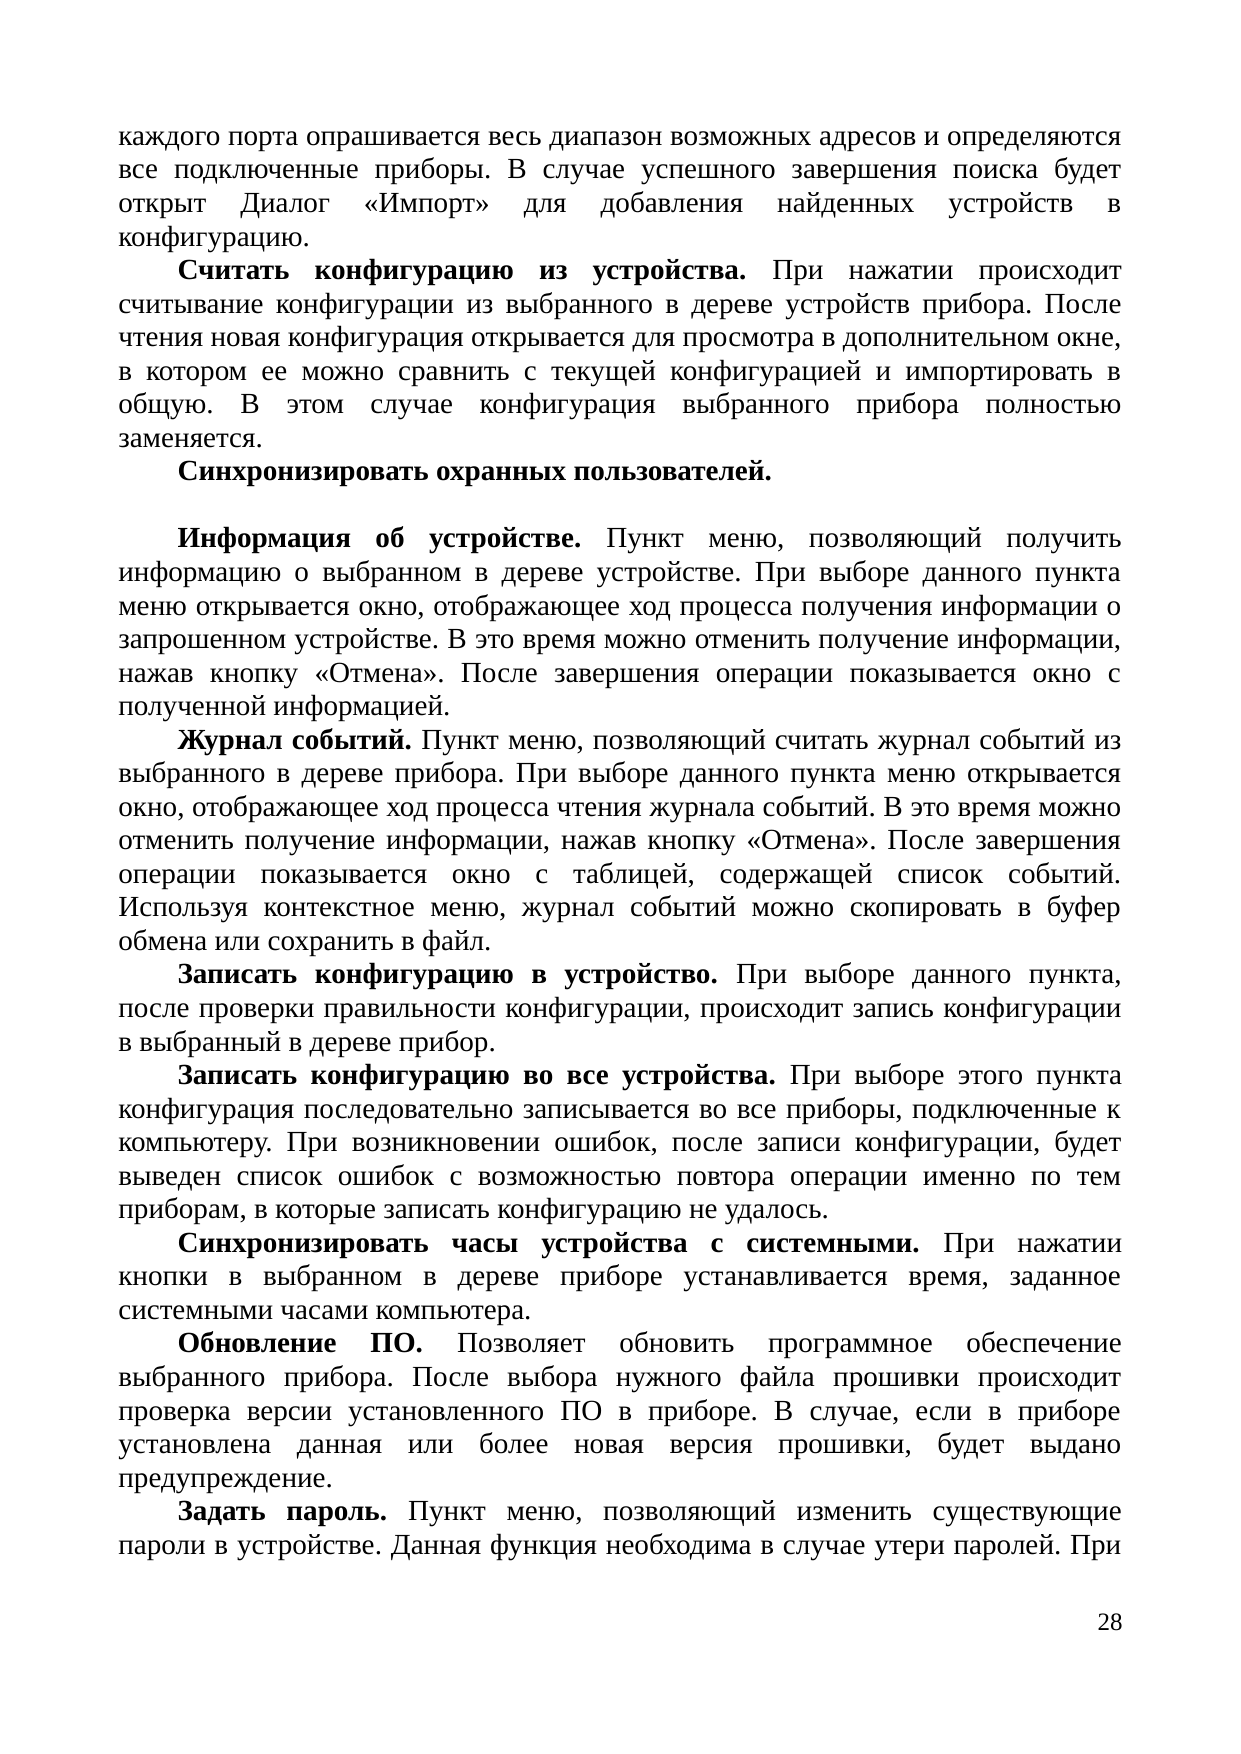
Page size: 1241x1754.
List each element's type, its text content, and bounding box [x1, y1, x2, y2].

text Задать пароль. Пункт меню, позволяющий изменить существующие пароли в устройстве. Данная функция необходима в случае утери паролей. При [118, 1493, 1122, 1560]
text Записать конфигурацию во все устройства. При выборе этого пункта конфигурация последовательно записывается во все приборы, подключенные к компьютеру. При возникновении ошибок, после записи конфигурации, будет выведен список ошибок с возможностью повтора операции именно по тем приборам, в которые записать конфигурацию не удалось. [118, 1057, 1122, 1225]
text Считать конфигурацию из устройства. При нажатии происходит считывание конфигурации из выбранного в дереве устройств прибора. После чтения новая конфигурация открывается для просмотра в дополнительном окне, в котором ее можно сравнить с текущей конфигурацией и импортировать в общую. В этом случае конфигурация выбранного прибора полностью заменяется. [118, 252, 1122, 453]
text Записать конфигурацию в устройство. При выборе данного пункта, после проверки правильности конфигурации, происходит запись конфигурации в выбранный в дереве прибор. [118, 957, 1122, 1057]
text Обновление ПО. Позволяет обновить программное обеспечение выбранного прибора. После выбора нужного файла прошивки происходит проверка версии установленного ПО в приборе. В случае, если в приборе установлена данная или более новая версия прошивки, будет выдано предупреждение. [118, 1326, 1122, 1493]
text Синхронизировать часы устройства с системными. При нажатии кнопки в выбранном в дереве приборе устанавливается время, заданное системными часами компьютера. [118, 1225, 1122, 1326]
text Синхронизировать охранных пользователей. [118, 453, 1122, 487]
text каждого порта опрашивается весь диапазон возможных адресов и определяются все подключенные приборы. В случае успешного завершения поиска будет открыт Диалог «Импорт» для добавления найденных устройств в конфигурацию. [118, 118, 1122, 252]
text Журнал событий. Пункт меню, позволяющий считать журнал событий из выбранного в дереве прибора. При выборе данного пункта меню открывается окно, отображающее ход процесса чтения журнала событий. В это время можно отменить получение информации, нажав кнопку «Отмена». После завершения операции показывается окно с таблицей, содержащей список событий. Используя контекстное меню, журнал событий можно скопировать в буфер обмена или сохранить в файл. [118, 722, 1122, 957]
text Информация об устройстве. Пункт меню, позволяющий получить информацию о выбранном в дереве устройстве. При выборе данного пункта меню открывается окно, отображающее ход процесса получения информации о запрошенном устройстве. В это время можно отменить получение информации, нажав кнопку «Отмена». После завершения операции показывается окно с полученной информацией. [118, 521, 1122, 722]
